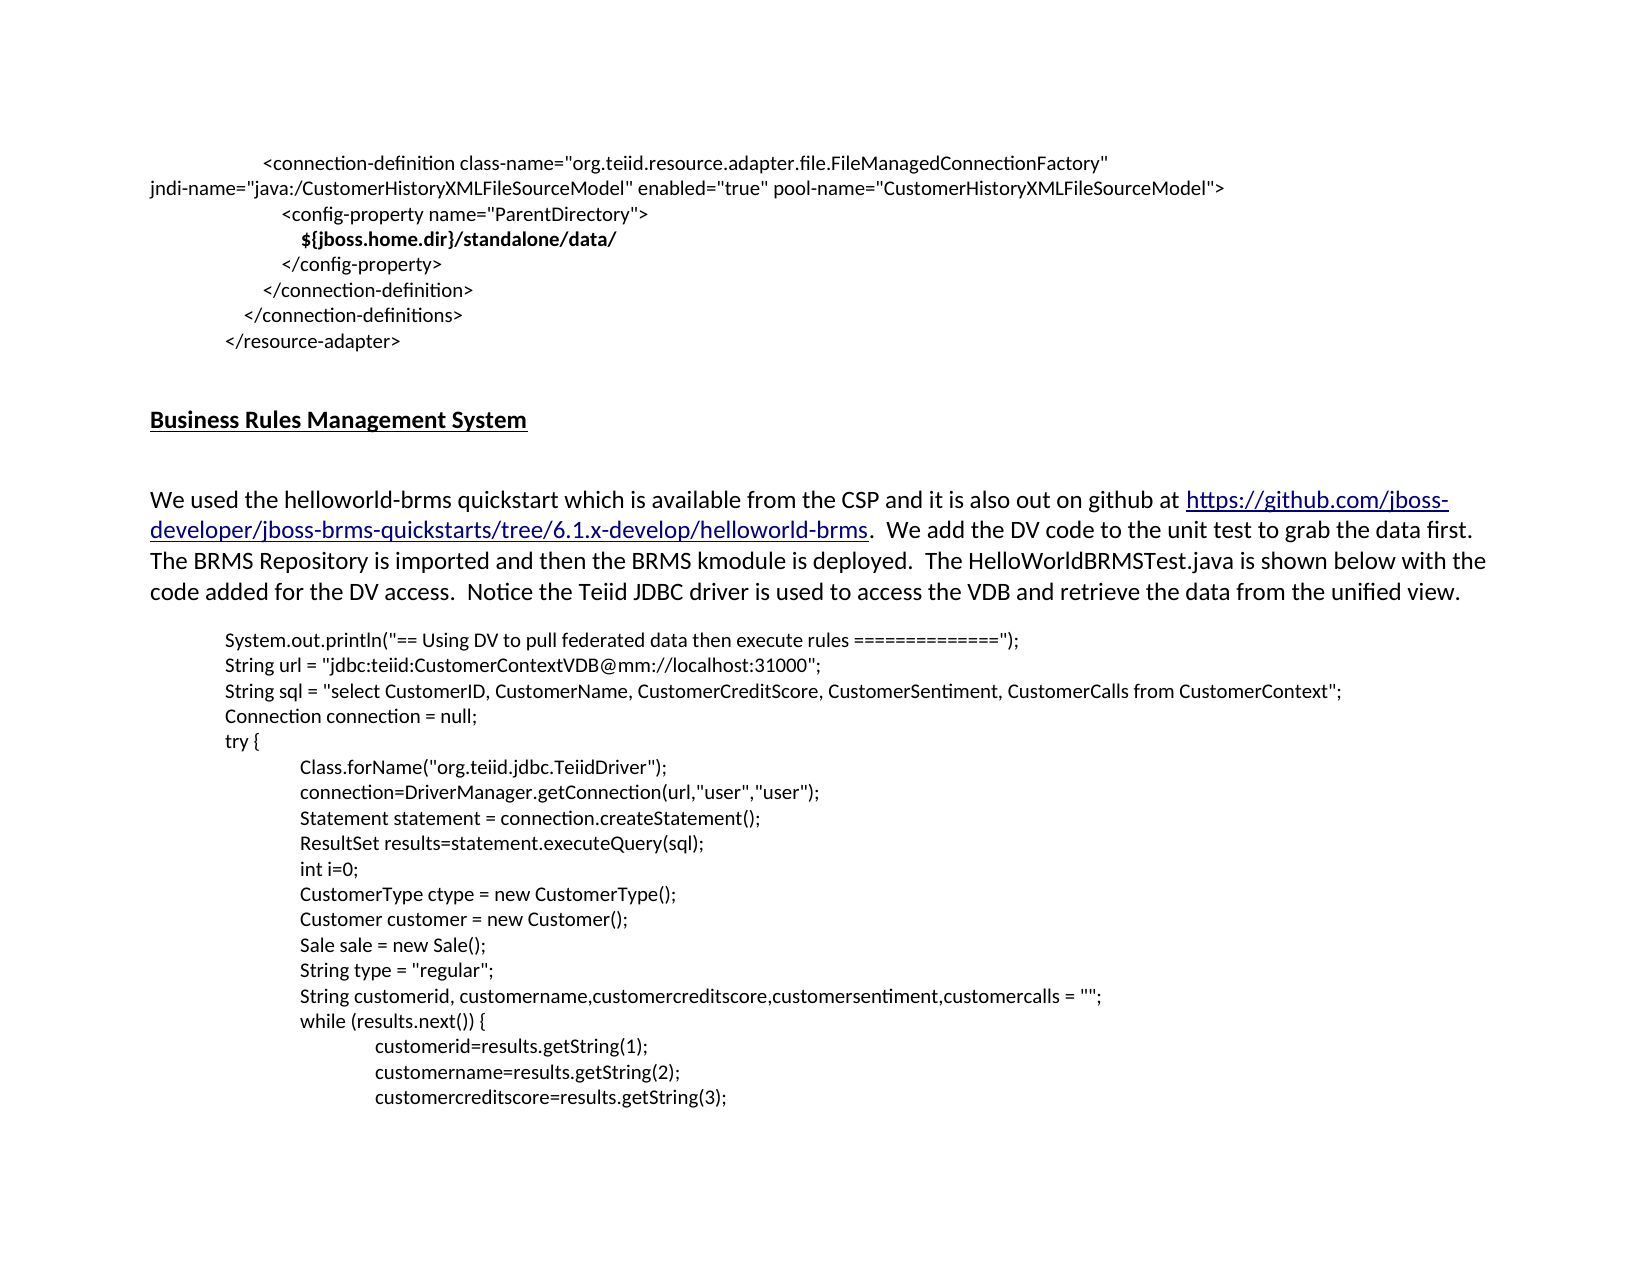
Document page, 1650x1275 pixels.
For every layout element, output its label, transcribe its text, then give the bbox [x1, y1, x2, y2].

text </connection-definitions> [150, 302, 1500, 328]
text </connection-definition> [150, 277, 1500, 302]
text connection=DriverManager.getConnection(url,"user","user"); [150, 779, 1500, 805]
text ResultSet results=statement.executeQuery(sql); [150, 830, 1500, 856]
text Connection connection = null; [150, 703, 1500, 729]
text CustomerType ctype = new CustomerType(); [150, 881, 1500, 907]
text <connection-definition class-name="org.teiid.resource.adapter.file.FileManagedConnectionFactory" jndi-name="java:/CustomerHistoryXMLFileSourceModel" enabled="true" pool-name="CustomerHistoryXMLFileSourceModel"> [150, 150, 1500, 201]
text try { [150, 729, 1500, 754]
text int i=0; [150, 856, 1500, 881]
text System.out.println("== Using DV to pull federated data then execute rules =============="); [150, 627, 1500, 652]
text We used the helloworld-brms quickstart which is available from the CSP and it is also out on github at https://github.com/jboss-developer/jboss-brms-quickstarts/tree/6.1.x-develop/helloworld-brms. We add the DV code to the unit test to grab the data first. The BRMS Repository is imported and then the BRMS kmodule is deployed. The HelloWorldBRMSTest.java is shown below with the code added for the DV access. Notice the Teiid JDBC driver is used to access the VDB and retrieve the data from the unified view. [150, 484, 1500, 606]
text String type = "regular"; [150, 957, 1500, 983]
text </resource-adapter> [150, 328, 1500, 353]
text Statement statement = connection.createStatement(); [150, 805, 1500, 830]
text Customer customer = new Customer(); [150, 907, 1500, 932]
text ${jboss.home.dir}/standalone/data/ [150, 226, 1500, 252]
subtitle Business Rules Management System [150, 405, 1500, 435]
text Sale sale = new Sale(); [150, 932, 1500, 957]
text customerid=results.getString(1); [150, 1034, 1500, 1059]
text String sql = "select CustomerID, CustomerName, CustomerCreditScore, CustomerSentiment, CustomerCalls from CustomerContext"; [150, 678, 1500, 703]
text String url = "jdbc:teiid:CustomerContextVDB@mm://localhost:31000"; [150, 652, 1500, 678]
text while (results.next()) { [150, 1008, 1500, 1034]
text customername=results.getString(2); [150, 1059, 1500, 1084]
text <config-property name="ParentDirectory"> [150, 201, 1500, 226]
text customercreditscore=results.getString(3); [150, 1084, 1500, 1110]
text String customerid, customername,customercreditscore,customersentiment,customercalls = ""; [150, 983, 1500, 1008]
text Class.forName("org.teiid.jdbc.TeiidDriver"); [150, 754, 1500, 779]
text </config-property> [150, 252, 1500, 277]
